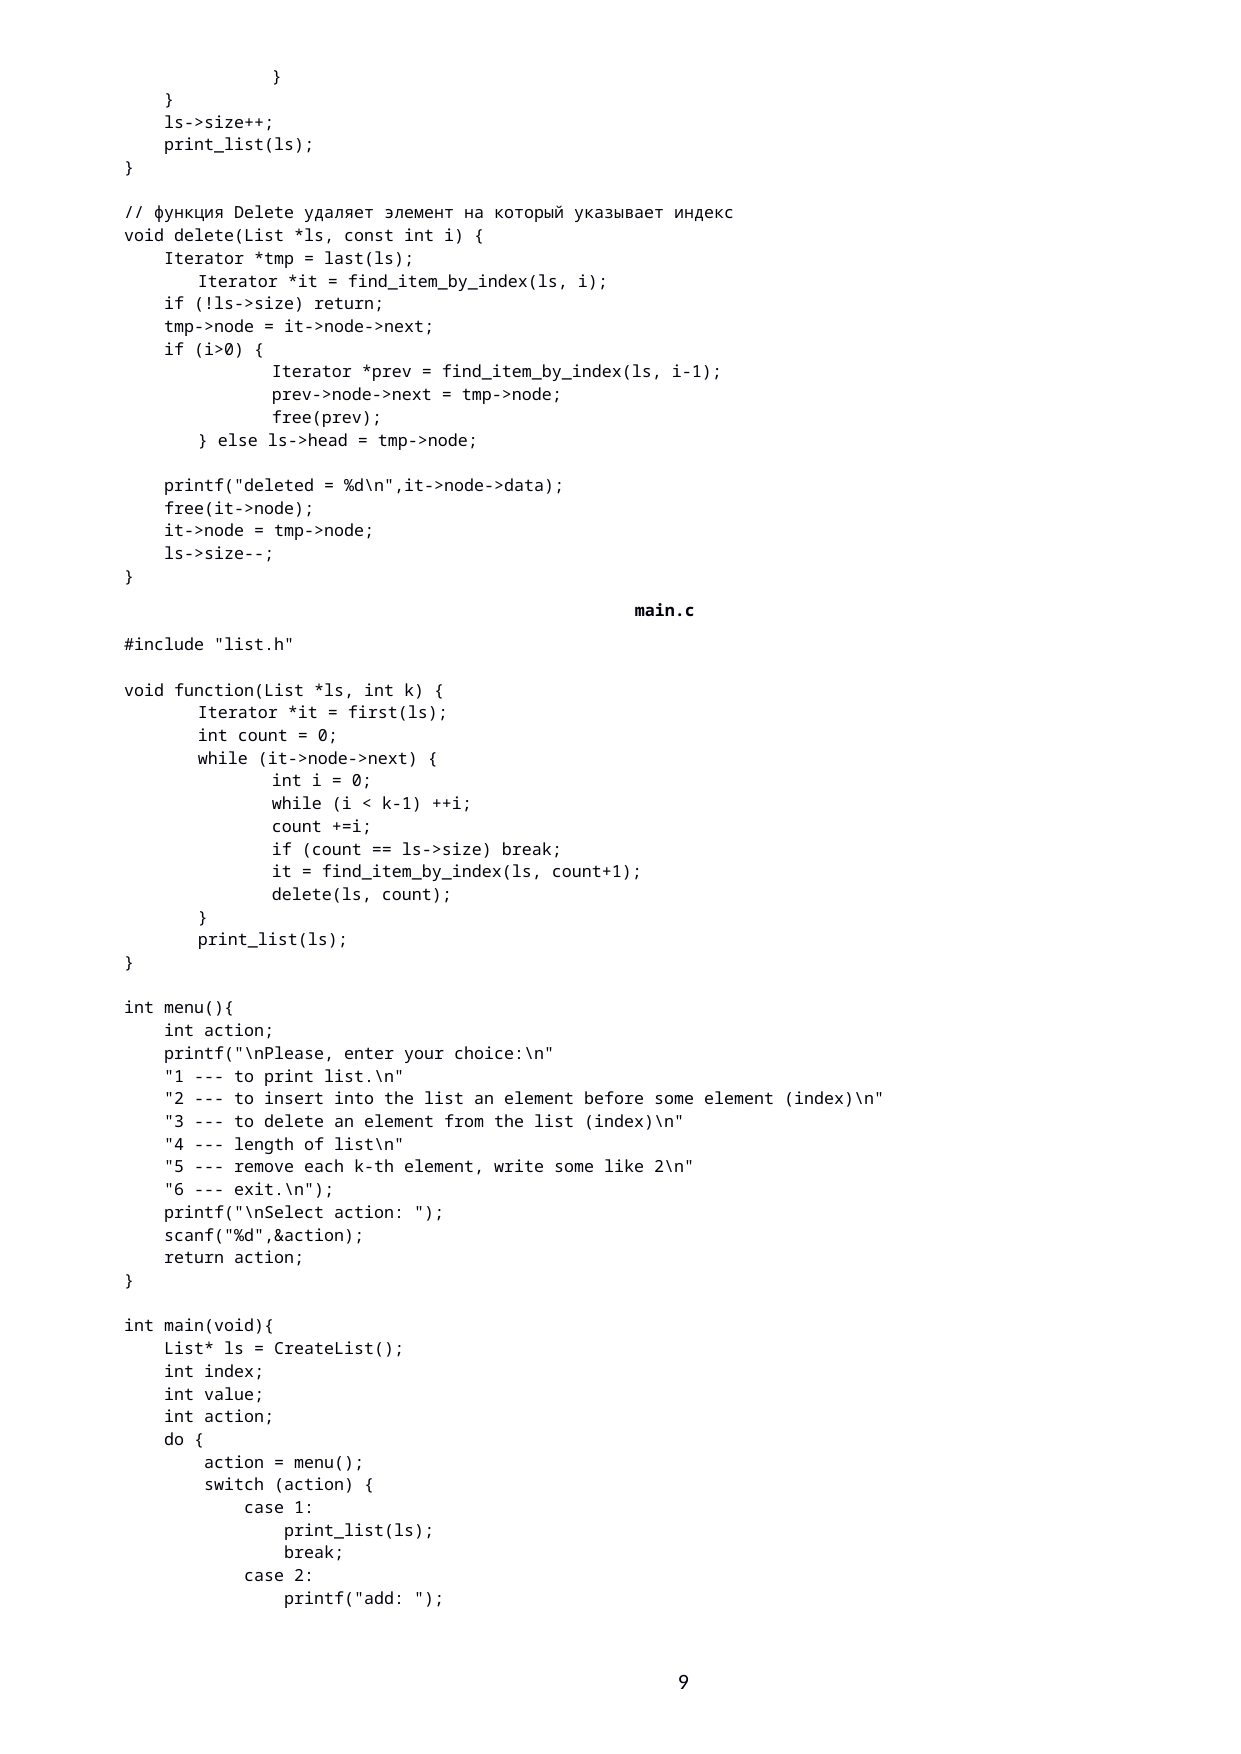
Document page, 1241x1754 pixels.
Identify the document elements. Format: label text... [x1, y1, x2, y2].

table_cell main.c [118, 593, 1211, 627]
table_cell #include "list.h" void function(List *ls, int k) { Iterator *it = first(ls); int count = 0; while (it->node->next) { int i = 0; while (i < k-1) ++i; count +=i; if (count == ls->size) break; it = find_item_by_index(ls, count+1); delete(ls, count); } print_list(ls); } int menu(){ int action; printf("\nPlease, enter your choice:\n" "1 --- to print list.\n" "2 --- to insert into the list an element before some element (index)\n" "3 --- to delete an element from the list (index)\n" "4 --- length of list\n" "5 --- remove each k-th element, write some like 2\n" "6 --- exit.\n"); printf("\nSelect action: "); scanf("%d",&action); return action; } int main(void){ List* ls = CreateList(); int index; int value; int action; do { action = menu(); switch (action) { case 1: print_list(ls); break; case 2: printf("add: "); [118, 627, 1211, 1615]
table_cell } } ls->size++; print_list(ls); } // функция Delete удаляет элемент на который указывает индекс void delete(List *ls, const int i) { Iterator *tmp = last(ls); Iterator *it = find_item_by_index(ls, i); if (!ls->size) return; tmp->node = it->node->next; if (i>0) { Iterator *prev = find_item_by_index(ls, i-1); prev->node->next = tmp->node; free(prev); } else ls->head = tmp->node; printf("deleted = %d\n",it->node->data); free(it->node); it->node = tmp->node; ls->size--; } [118, 59, 1211, 593]
